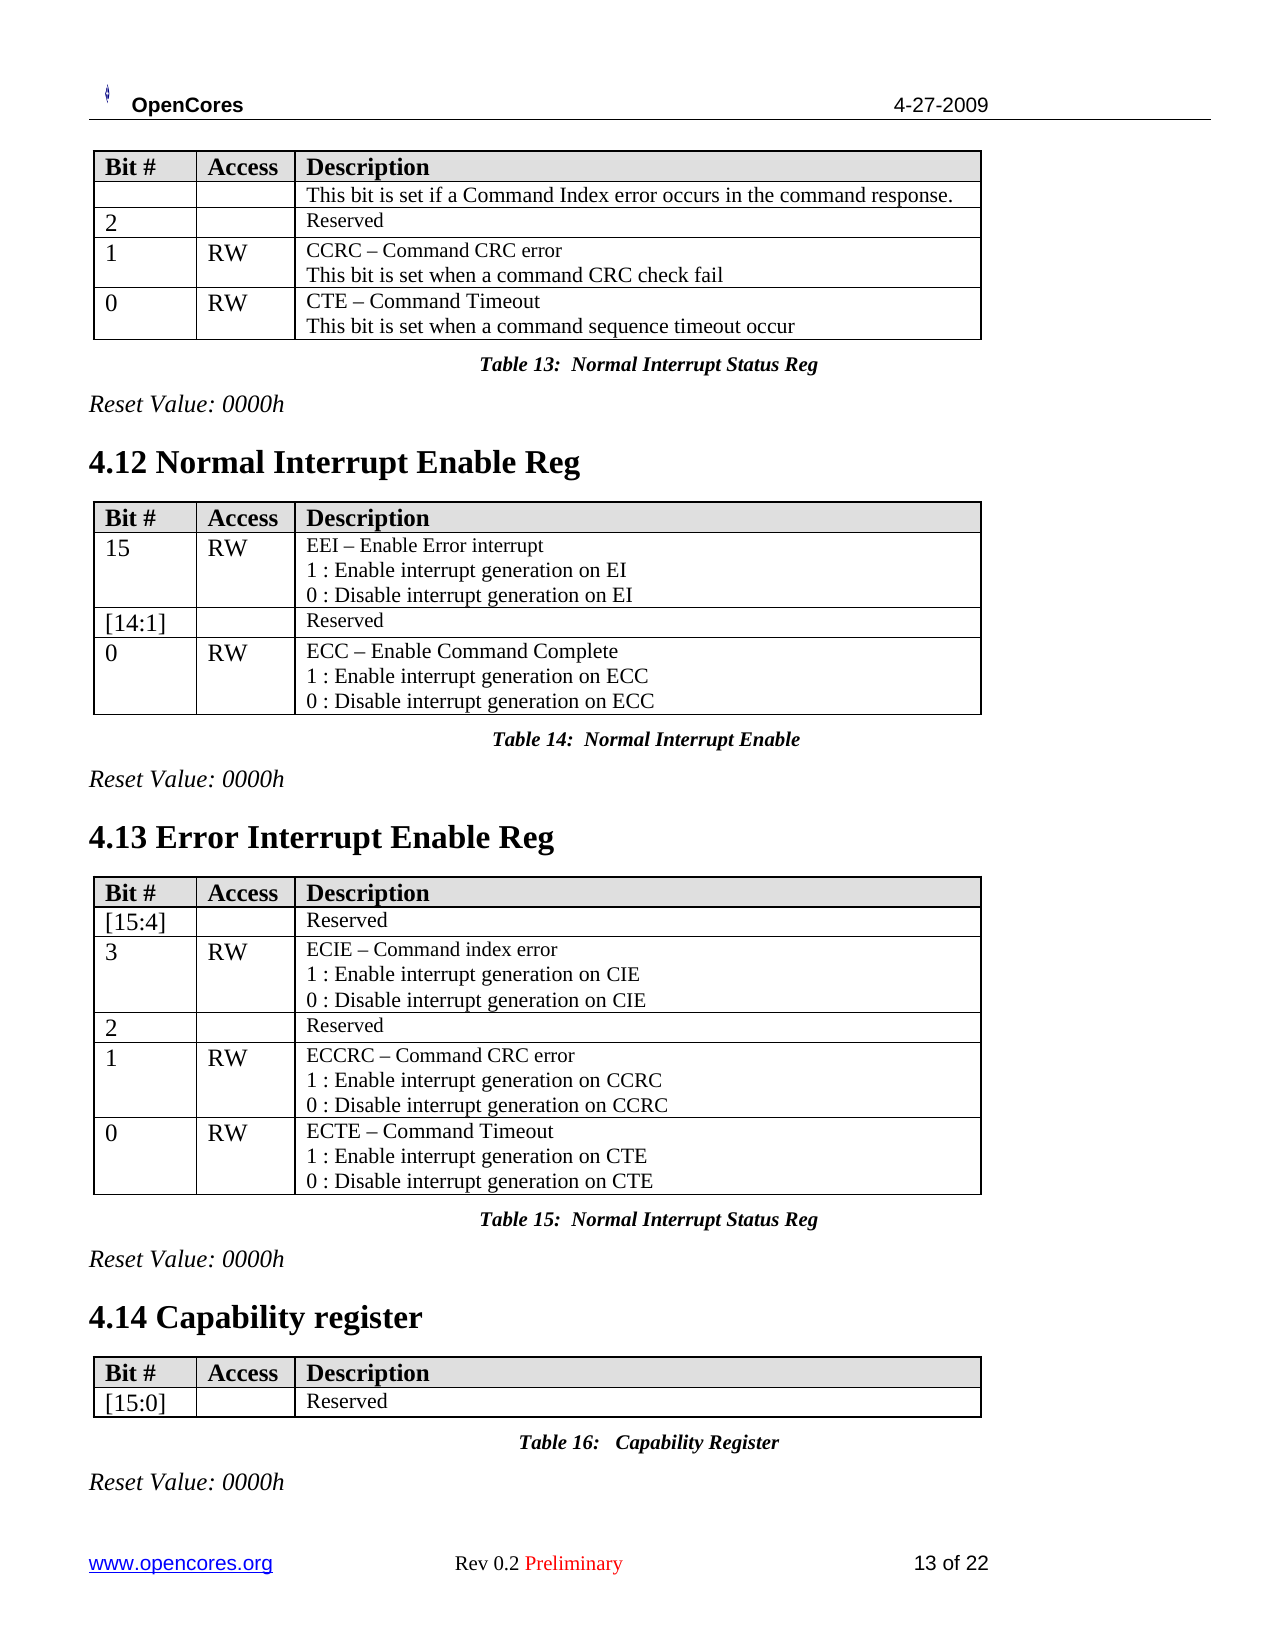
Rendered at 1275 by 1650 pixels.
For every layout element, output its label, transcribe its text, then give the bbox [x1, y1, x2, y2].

table_cell [197, 208, 294, 237]
table_cell 1 [95, 1043, 196, 1117]
table_cell RW [197, 533, 294, 607]
table_header Description [296, 878, 980, 906]
table_cell [95, 182, 196, 207]
table_cell 0 [95, 638, 196, 713]
table_header Access [197, 503, 294, 532]
table_cell ECCRC – Command CRC error 1 : Enable interrupt generation on CCRC 0 : Disable interrupt generation on CCRC [296, 1043, 980, 1117]
table_header Bit # [95, 503, 196, 532]
table_cell CCRC – Command CRC error This bit is set when a command CRC check fail [296, 238, 980, 287]
text Reset Value: 0000h [89, 1467, 1211, 1495]
text Reset Value: 0000h [89, 764, 1211, 792]
table_cell CTE – Command Timeout This bit is set when a command sequence timeout occur [296, 288, 980, 339]
table_cell [197, 1388, 294, 1416]
subtitle 4.13 Error Interrupt Enable Reg [89, 817, 1211, 856]
table_header Description [296, 152, 980, 181]
table_cell [15:4] [95, 908, 196, 936]
table_cell RW [197, 238, 294, 287]
subtitle 4.12 Normal Interrupt Enable Reg [89, 442, 1211, 481]
table_cell 0 [95, 288, 196, 339]
table_cell ECTE – Command Timeout 1 : Enable interrupt generation on CTE 0 : Disable interrupt generation on CTE [296, 1118, 980, 1194]
table_cell 2 [95, 208, 196, 237]
text Reset Value: 0000h [89, 1244, 1211, 1273]
table_header Access [197, 152, 294, 181]
table_cell [197, 1013, 294, 1042]
subtitle 4.14 Capability register [89, 1297, 1211, 1336]
table_header Bit # [95, 1358, 196, 1387]
table_cell [14:1] [95, 608, 196, 637]
table_cell EEI – Enable Error interrupt 1 : Enable interrupt generation on EI 0 : Disable interrupt generation on EI [296, 533, 980, 607]
table_cell [197, 908, 294, 936]
text Table 16: Capability Register [89, 1430, 1211, 1454]
table_cell [197, 608, 294, 637]
text Reset Value: 0000h [89, 389, 1211, 417]
table_cell Reserved [296, 1388, 980, 1416]
table_cell Reserved [296, 1013, 980, 1042]
table_header Description [296, 503, 980, 532]
table_header Bit # [95, 878, 196, 906]
table_cell 3 [95, 937, 196, 1012]
table_cell RW [197, 937, 294, 1012]
table_cell ECC – Enable Command Complete 1 : Enable interrupt generation on ECC 0 : Disable interrupt generation on ECC [296, 638, 980, 713]
table_cell Reserved [296, 608, 980, 637]
table_cell [15:0] [95, 1388, 196, 1416]
table_header Access [197, 1358, 294, 1387]
table_cell This bit is set if a Command Index error occurs in the command response. [296, 182, 980, 207]
table_cell 15 [95, 533, 196, 607]
table_cell RW [197, 288, 294, 339]
table_cell Reserved [296, 208, 980, 237]
table_cell 2 [95, 1013, 196, 1042]
table_cell RW [197, 1118, 294, 1194]
table_cell ECIE – Command index error 1 : Enable interrupt generation on CIE 0 : Disable interrupt generation on CIE [296, 937, 980, 1012]
table_cell 0 [95, 1118, 196, 1194]
table_cell 1 [95, 238, 196, 287]
table_header Access [197, 878, 294, 906]
table_header Bit # [95, 152, 196, 181]
table_cell RW [197, 1043, 294, 1117]
text Table 13: Normal Interrupt Status Reg [89, 352, 1211, 376]
table_cell Reserved [296, 908, 980, 936]
table_cell RW [197, 638, 294, 713]
text Table 15: Normal Interrupt Status Reg [89, 1207, 1211, 1231]
text Table 14: Normal Interrupt Enable [89, 727, 1211, 751]
table_cell [197, 182, 294, 207]
table_header Description [296, 1358, 980, 1387]
